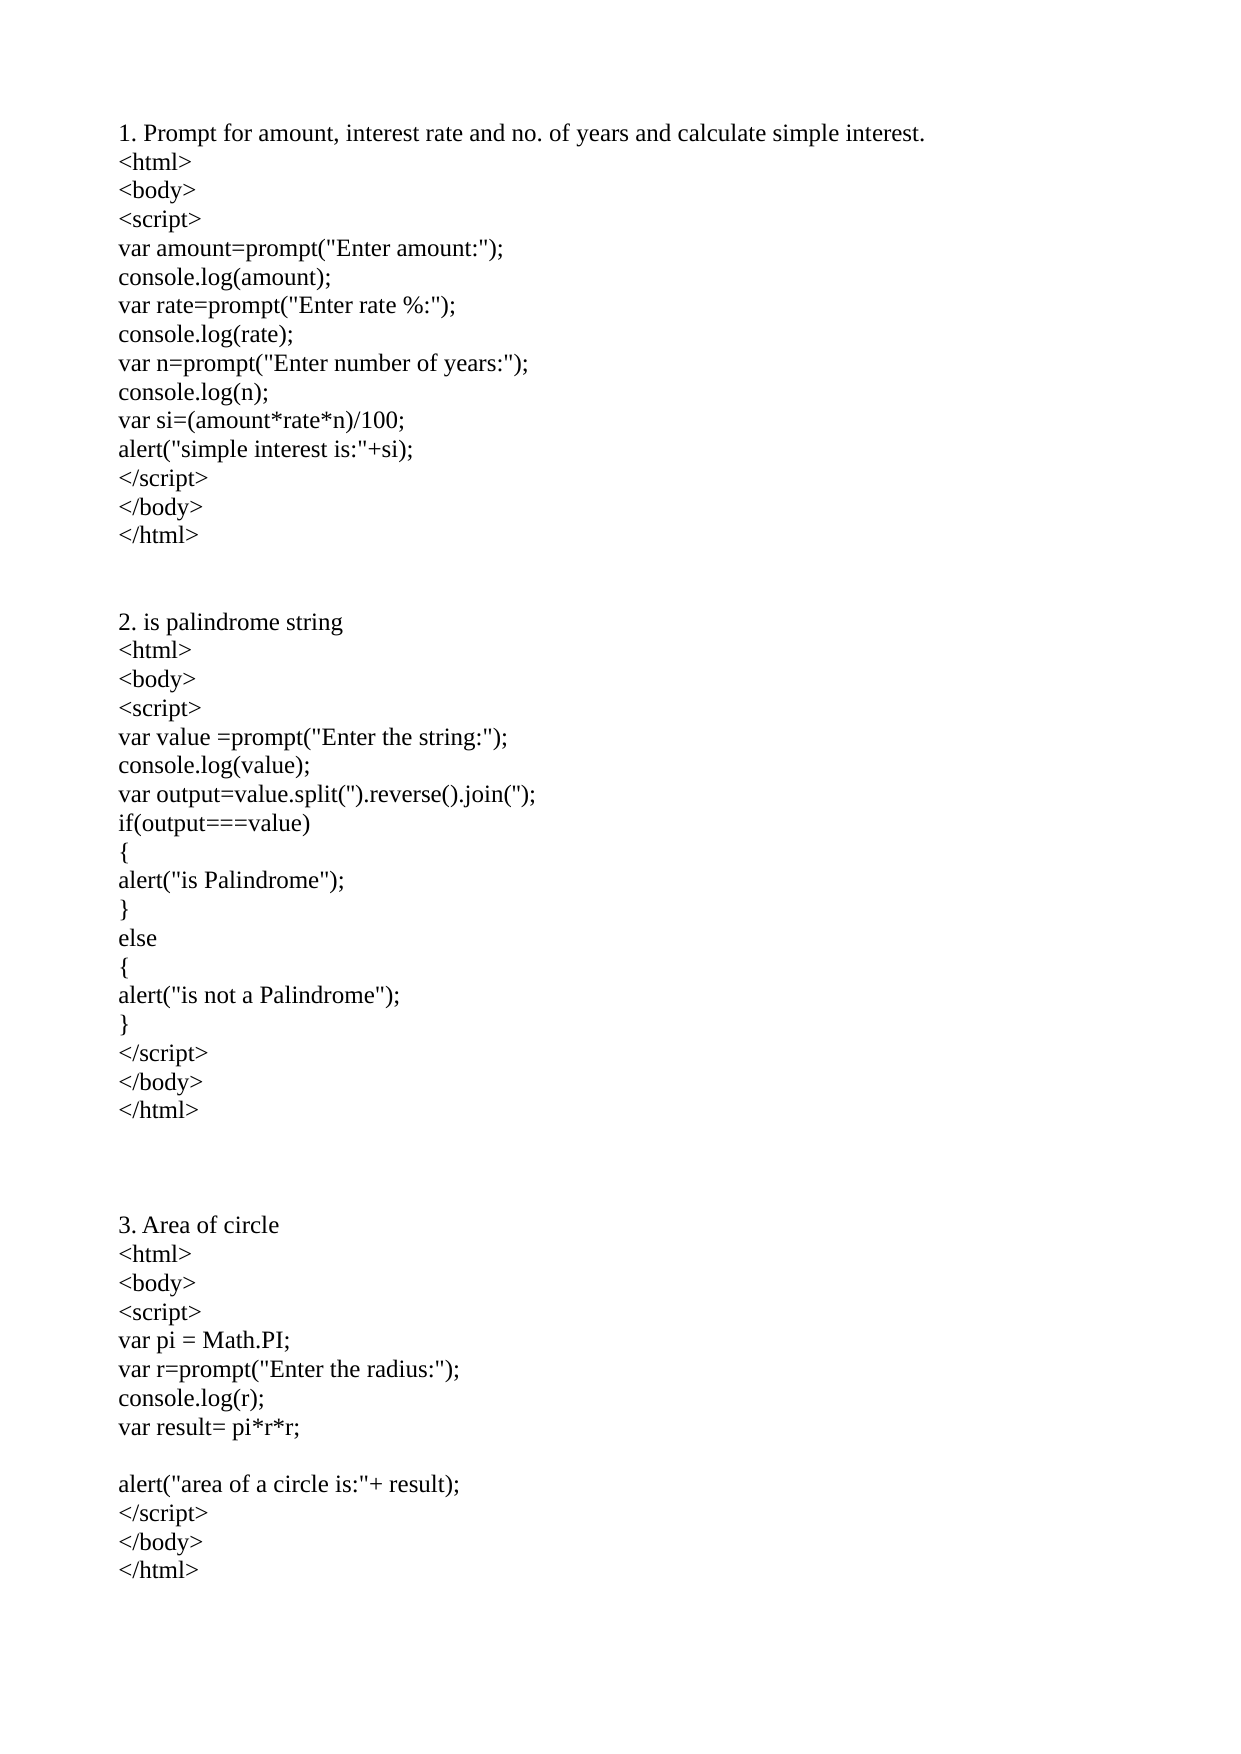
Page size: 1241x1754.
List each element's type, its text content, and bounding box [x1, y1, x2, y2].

text var value =prompt("Enter the string:"); [118, 722, 1122, 751]
text <html> [118, 1239, 1122, 1268]
text <html> [118, 147, 1122, 176]
text 3. Area of circle [118, 1211, 1122, 1239]
text <script> [118, 204, 1122, 233]
text if(output===value) [118, 808, 1122, 837]
text } [118, 1009, 1122, 1038]
text </body> [118, 1067, 1122, 1096]
text <body> [118, 176, 1122, 204]
text console.log(rate); [118, 319, 1122, 348]
text console.log(r); [118, 1383, 1122, 1412]
text </html> [118, 521, 1122, 549]
text var r=prompt("Enter the radius:"); [118, 1354, 1122, 1383]
text { [118, 837, 1122, 866]
text alert("area of a circle is:"+ result); [118, 1469, 1122, 1498]
text console.log(n); [118, 377, 1122, 406]
text </script> [118, 1038, 1122, 1067]
text <script> [118, 1297, 1122, 1326]
text var amount=prompt("Enter amount:"); [118, 233, 1122, 262]
text </script> [118, 463, 1122, 492]
text </body> [118, 492, 1122, 521]
text console.log(amount); [118, 262, 1122, 291]
text alert("simple interest is:"+si); [118, 434, 1122, 463]
text var n=prompt("Enter number of years:"); [118, 348, 1122, 377]
text 2. is palindrome string [118, 607, 1122, 636]
text 1. Prompt for amount, interest rate and no. of years and calculate simple interest. [118, 118, 1122, 147]
text <body> [118, 1268, 1122, 1297]
text <body> [118, 664, 1122, 693]
text var rate=prompt("Enter rate %:"); [118, 291, 1122, 319]
text <html> [118, 636, 1122, 664]
text </html> [118, 1556, 1122, 1584]
text var output=value.split('').reverse().join(''); [118, 779, 1122, 808]
text { [118, 952, 1122, 981]
text var pi = Math.PI; [118, 1326, 1122, 1354]
text } [118, 894, 1122, 923]
text </html> [118, 1096, 1122, 1124]
text console.log(value); [118, 751, 1122, 779]
text </body> [118, 1527, 1122, 1556]
text alert("is not a Palindrome"); [118, 981, 1122, 1009]
text <script> [118, 693, 1122, 722]
text var si=(amount*rate*n)/100; [118, 406, 1122, 434]
text else [118, 923, 1122, 952]
text alert("is Palindrome"); [118, 866, 1122, 894]
text </script> [118, 1498, 1122, 1527]
text var result= pi*r*r; [118, 1412, 1122, 1441]
